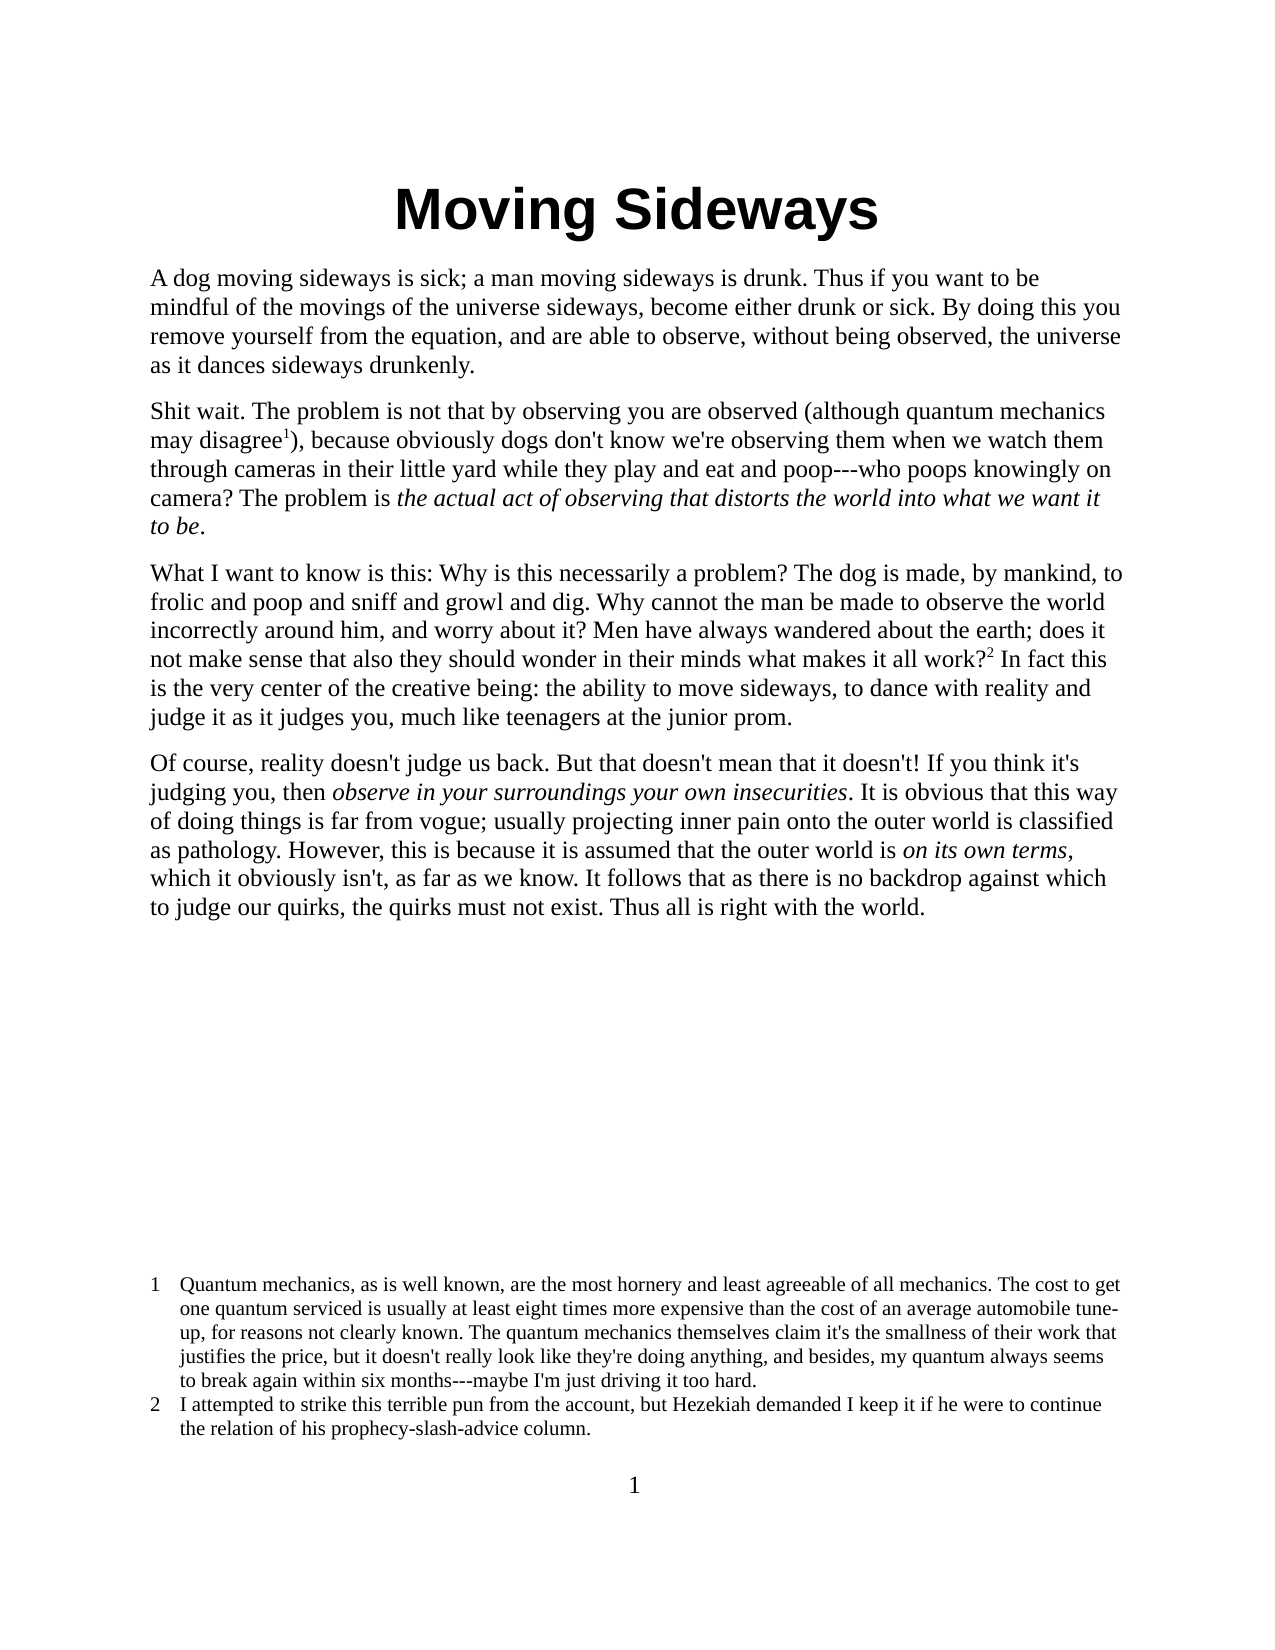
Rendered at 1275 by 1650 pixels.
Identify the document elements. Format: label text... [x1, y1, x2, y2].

text Shit wait. The problem is not that by observing you are observed (although quantum mechanics may disagree), because obviously dogs don't know we're observing them when we watch them through cameras in their little yard while they play and eat and poop---who poops knowingly on camera? The problem is the actual act of observing that distorts the world into what we want it to be. [150, 396, 1125, 540]
title Moving Sideways [150, 175, 1125, 242]
text Of course, reality doesn't judge us back. But that doesn't mean that it doesn't! If you think it's judging you, then observe in your surroundings your own insecurities. It is obvious that this way of doing things is far from vogue; usually projecting inner pain onto the outer world is classified as pathology. However, this is because it is assumed that the outer world is on its own terms, which it obviously isn't, as far as we know. It follows that as there is no backdrop against which to judge our quirks, the quirks must not exist. Thus all is right with the world. [150, 748, 1125, 921]
text I attempted to strike this terrible pun from the account, but Hezekiah demanded I keep it if he were to continue the relation of his prophecy-slash-advice column. [150, 1392, 1125, 1440]
text Quantum mechanics, as is well known, are the most hornery and least agreeable of all mechanics. The cost to get one quantum serviced is usually at least eight times more expensive than the cost of an average automobile tune-up, for reasons not clearly known. The quantum mechanics themselves claim it's the smallness of their work that justifies the price, but it doesn't really look like they're doing anything, and besides, my quantum always seems to break again within six months---maybe I'm just driving it too hard. [150, 1272, 1125, 1392]
text What I want to know is this: Why is this necessarily a problem? The dog is made, by mankind, to frolic and poop and sniff and growl and dig. Why cannot the man be made to observe the world incorrectly around him, and worry about it? Men have always wandered about the earth; does it not make sense that also they should wonder in their minds what makes it all work? In fact this is the very center of the creative being: the ability to move sideways, to dance with reality and judge it as it judges you, much like teenagers at the junior prom. [150, 558, 1125, 731]
text A dog moving sideways is sick; a man moving sideways is drunk. Thus if you want to be mindful of the movings of the universe sideways, become either drunk or sick. By doing this you remove yourself from the equation, and are able to observe, without being observed, the universe as it dances sideways drunkenly. [150, 263, 1125, 378]
